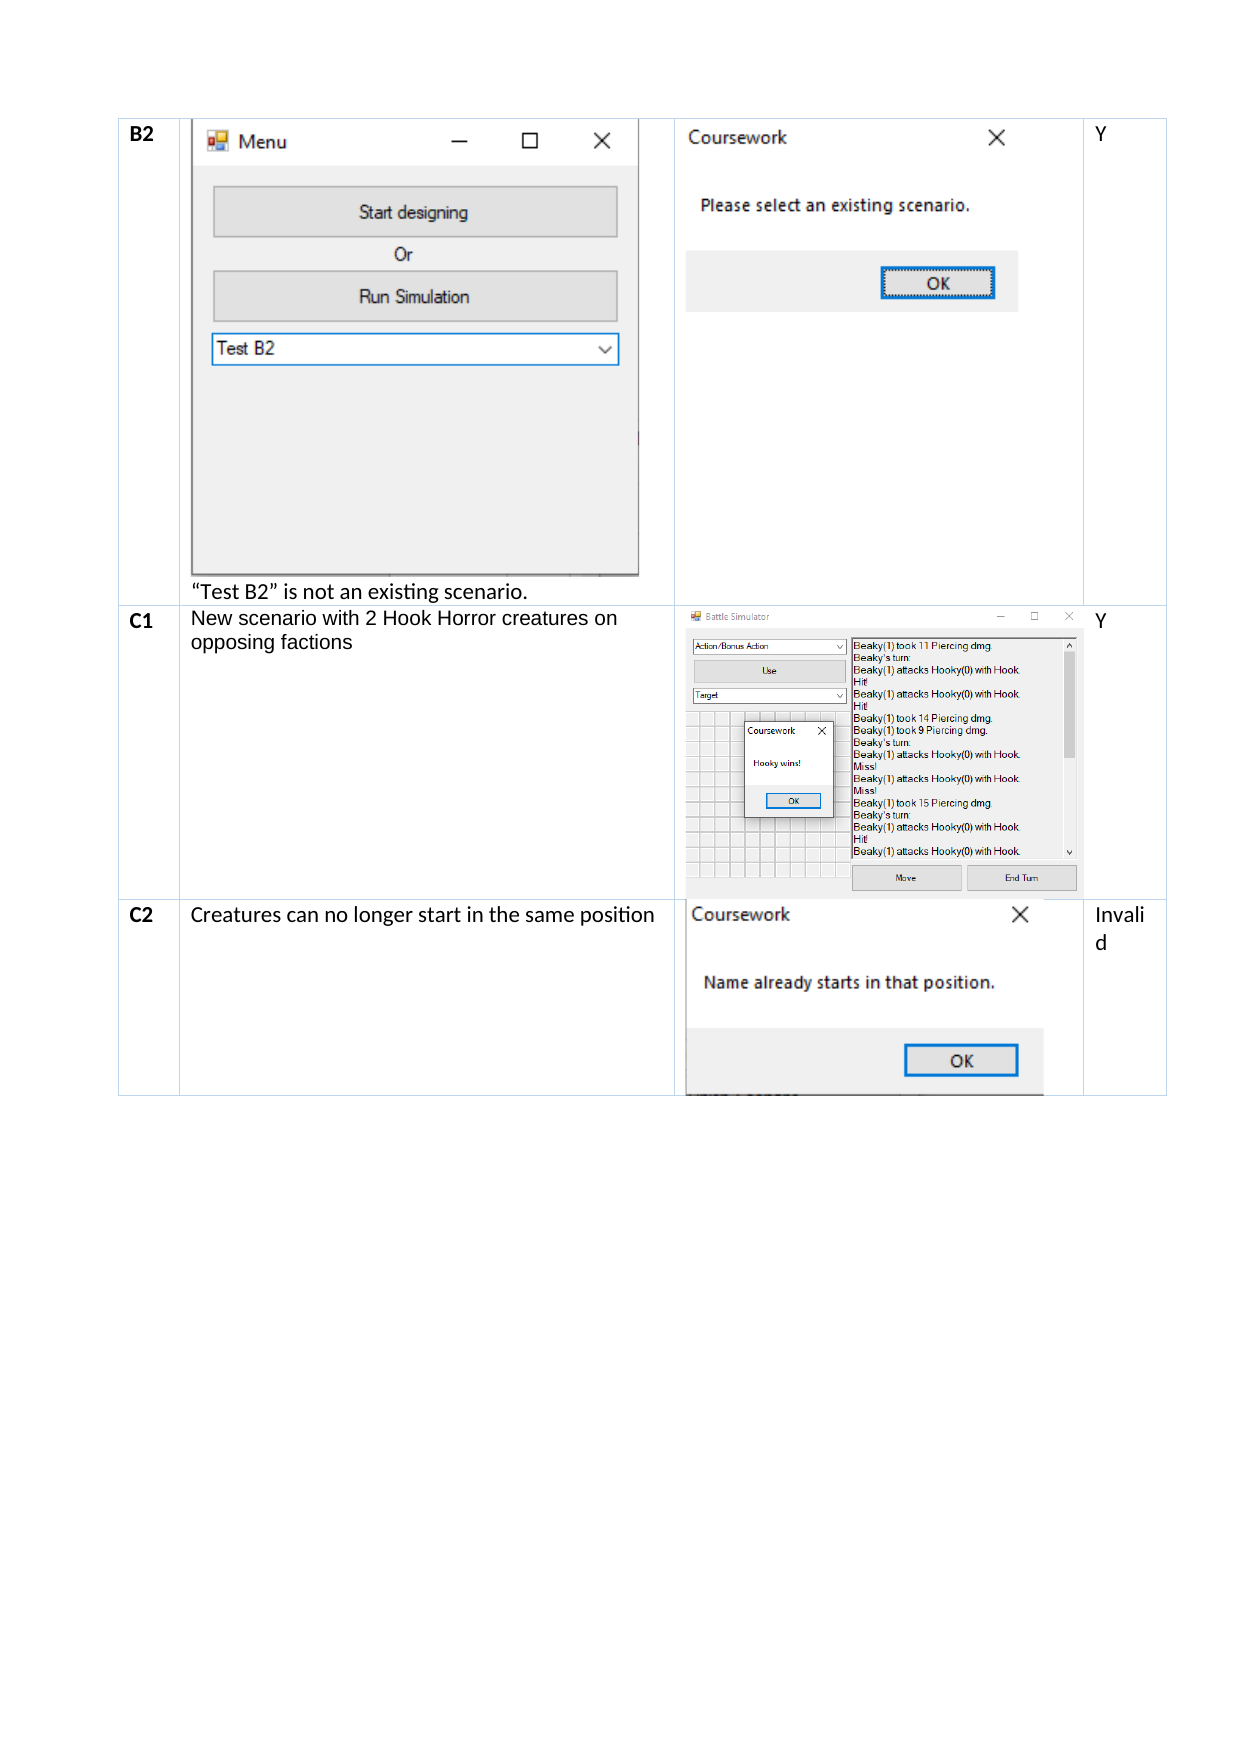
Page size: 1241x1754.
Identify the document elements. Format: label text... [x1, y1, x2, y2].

table_cell Y [1084, 606, 1166, 899]
table_cell Y [1084, 119, 1166, 605]
table_cell Invalid [1084, 900, 1166, 1095]
table_cell “Test B2” is not an existing scenario. [180, 119, 674, 605]
table_cell [675, 900, 685, 1095]
table_cell B2 [119, 119, 179, 605]
table_cell [1044, 900, 1083, 1095]
table_cell [675, 606, 685, 899]
table_cell C1 [119, 606, 179, 899]
table_cell [675, 119, 1083, 605]
table_cell New scenario with 2 Hook Horror creatures on opposing factions [180, 606, 674, 899]
table_cell C2 [119, 900, 179, 1095]
table_cell Creatures can no longer start in the same position [180, 900, 674, 1095]
